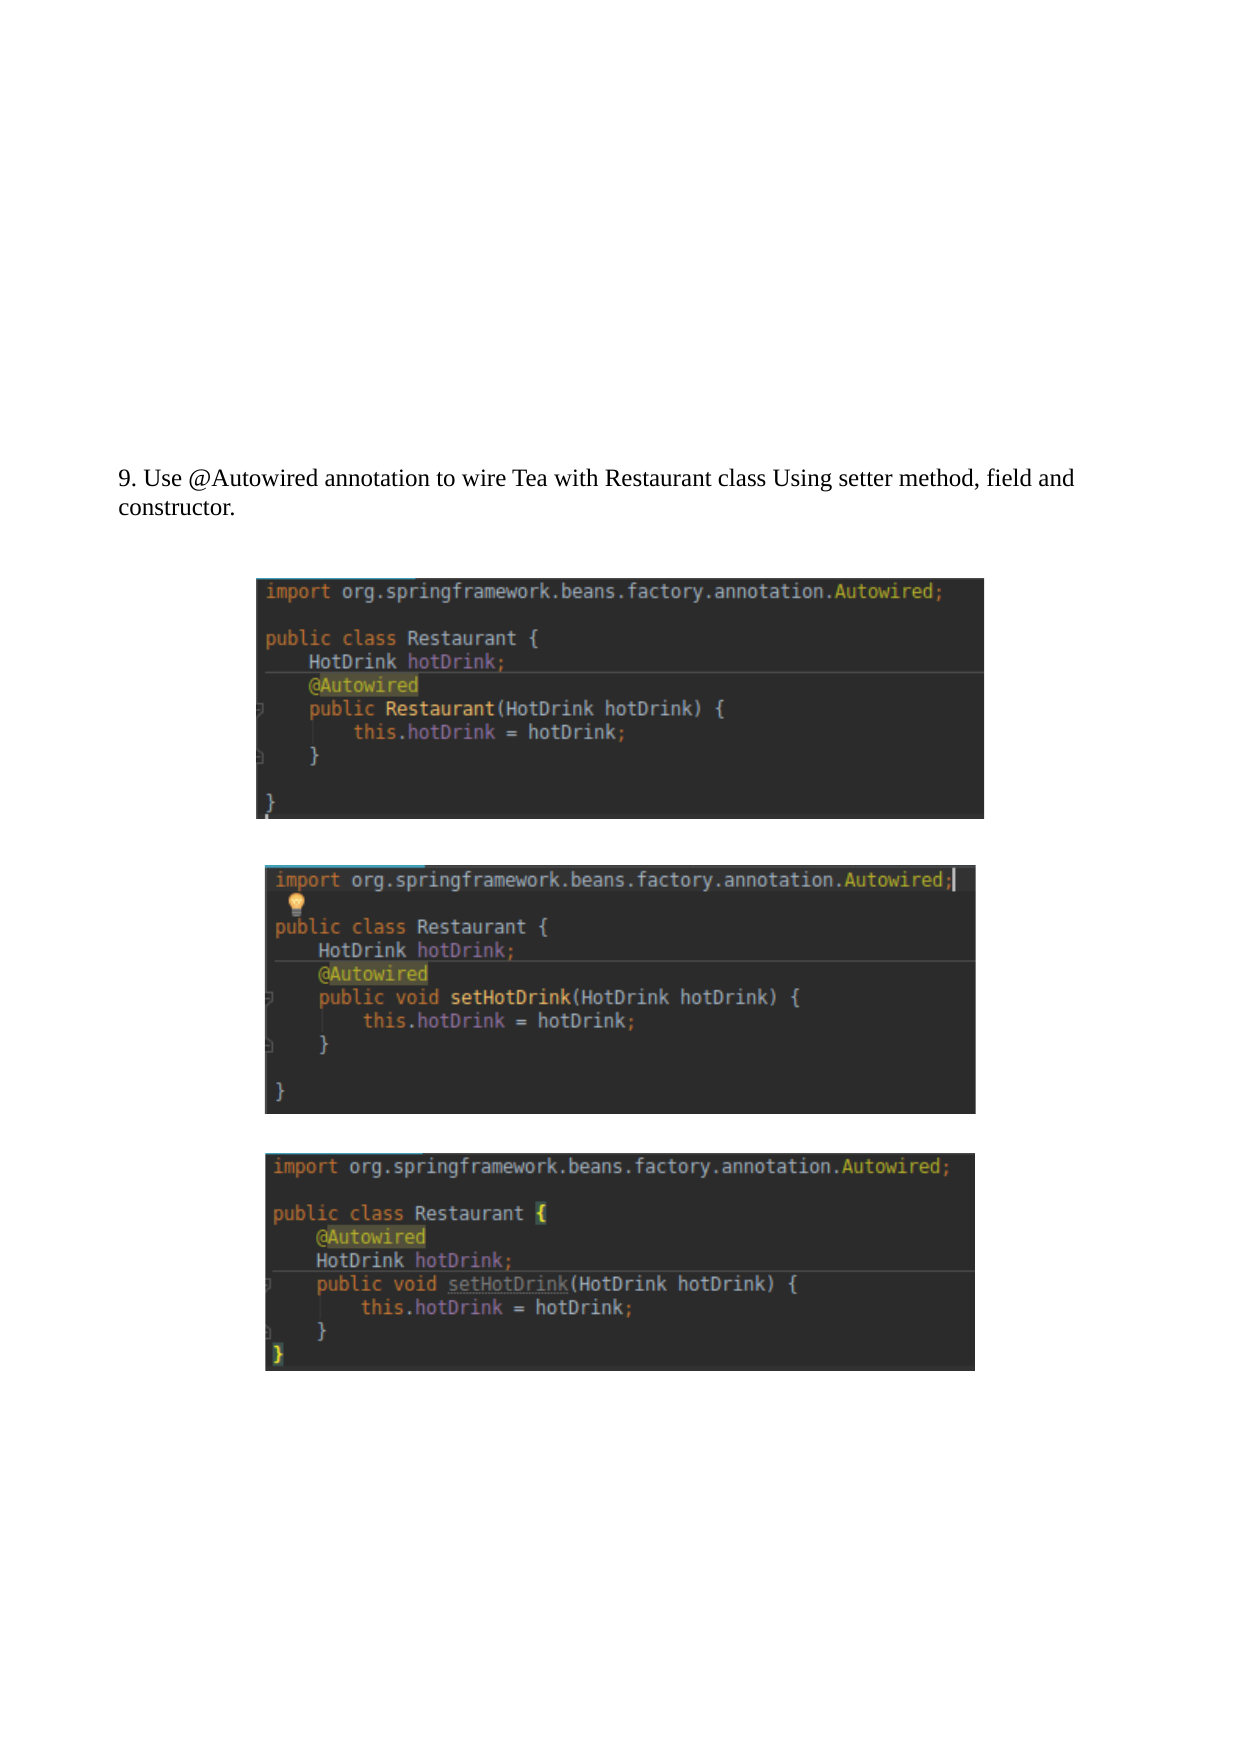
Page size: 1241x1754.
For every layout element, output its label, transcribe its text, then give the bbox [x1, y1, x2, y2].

picture [256, 578, 985, 819]
picture [265, 1153, 975, 1371]
text 9. Use @Autowired annotation to wire Tea with Restaurant class Using setter method, field and constructor. [118, 463, 1122, 521]
picture [264, 865, 976, 1114]
